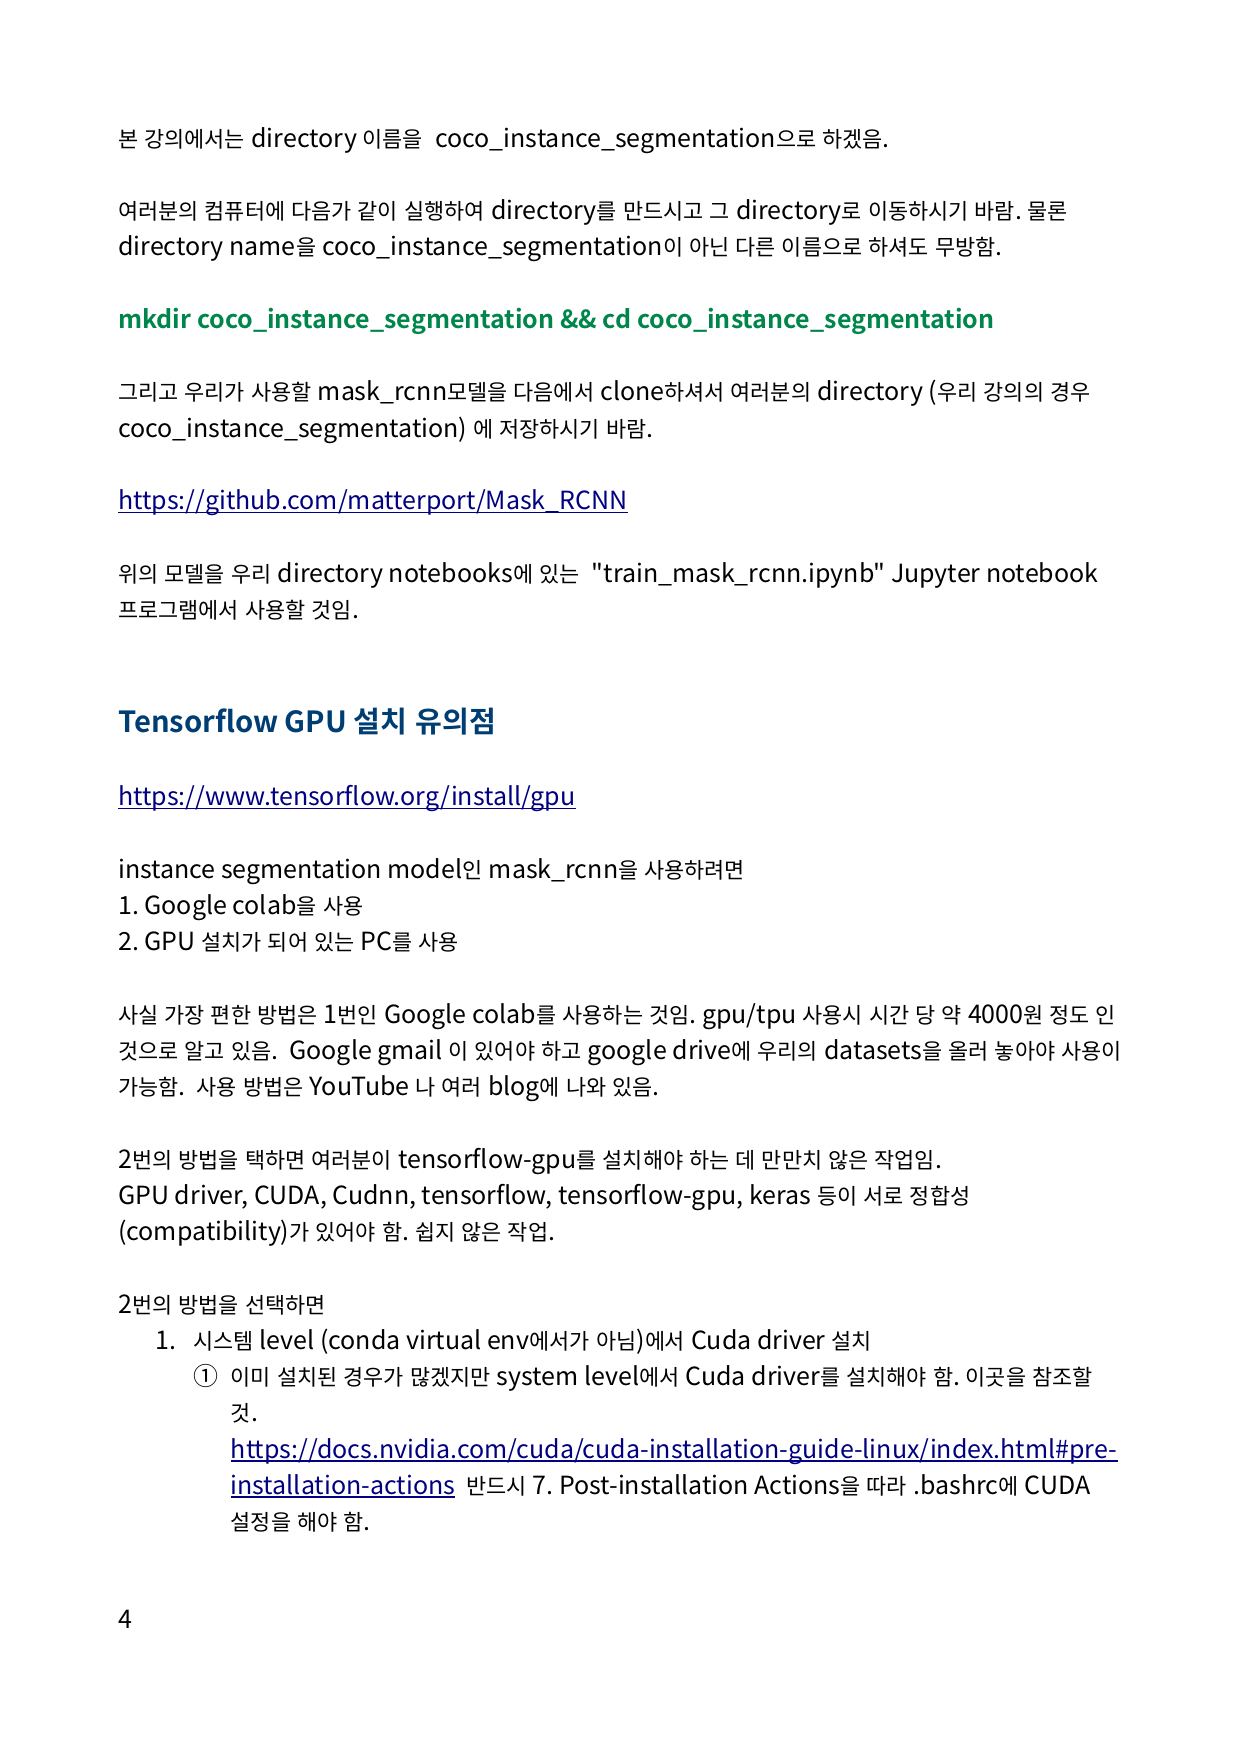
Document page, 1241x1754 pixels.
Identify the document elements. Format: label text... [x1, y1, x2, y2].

text 1. Google colab을 사용 [118, 885, 1122, 922]
text 2. GPU 설치가 되어 있는 PC를 사용 [118, 922, 1122, 958]
text 그리고 우리가 사용할 mask_rcnn모델을 다음에서 clone하셔서 여러분의 directory (우리 강의의 경우 coco_instance_segmentation) 에 저장하시기 바람. [118, 372, 1122, 444]
text 본 강의에서는 directory 이름을 coco_instance_segmentation으로 하겠음. [118, 118, 1122, 154]
text mkdir coco_instance_segmentation && cd coco_instance_segmentation [118, 299, 1122, 336]
list 이미 설치된 경우가 많겠지만 system level에서 Cuda driver를 설치해야 함. 이곳을 참조할 것. https://docs.nvidia.com/cuda/cuda-installation-guide-linux/index.html#pre-installation-actions 반드시 7. Post-installation Actions을 따라 .bashrc에 CUDA 설정을 해야 함. [193, 1357, 1122, 1538]
text https://www.tensorflow.org/install/gpu [118, 777, 1122, 813]
text 위의 모델을 우리 directory notebooks에 있는 "train_mask_rcnn.ipynb" Jupyter notebook 프로그램에서 사용할 것임. [118, 553, 1122, 626]
text 여러분의 컴퓨터에 다음가 같이 실행하여 directory를 만드시고 그 directory로 이동하시기 바람. 물론 directory name을 coco_instance_segmentation이 아닌 다른 이름으로 하셔도 무방함. [118, 191, 1122, 263]
text 사실 가장 편한 방법은 1번인 Google colab를 사용하는 것임. gpu/tpu 사용시 시간 당 약 4000원 정도 인 것으로 알고 있음. Google gmail 이 있어야 하고 google drive에 우리의 datasets을 올러 놓아야 사용이 가능함. 사용 방법은 YouTube 나 여러 blog에 나와 있음. [118, 994, 1122, 1103]
text 2번의 방법을 택하면 여러분이 tensorflow-gpu를 설치해야 하는 데 만만치 않은 작업임. [118, 1139, 1122, 1175]
text Tensorflow GPU 설치 유의점 [118, 698, 1122, 740]
text instance segmentation model인 mask_rcnn을 사용하려면 [118, 849, 1122, 885]
text GPU driver, CUDA, Cudnn, tensorflow, tensorflow-gpu, keras 등이 서로 정합성(compatibility)가 있어야 함. 쉽지 않은 작업. [118, 1175, 1122, 1248]
text 2번의 방법을 선택하면 [118, 1284, 1122, 1320]
list 시스템 level (conda virtual env에서가 아님)에서 Cuda driver 설치 [156, 1320, 1122, 1357]
text https://github.com/matterport/Mask_RCNN [118, 481, 1122, 517]
